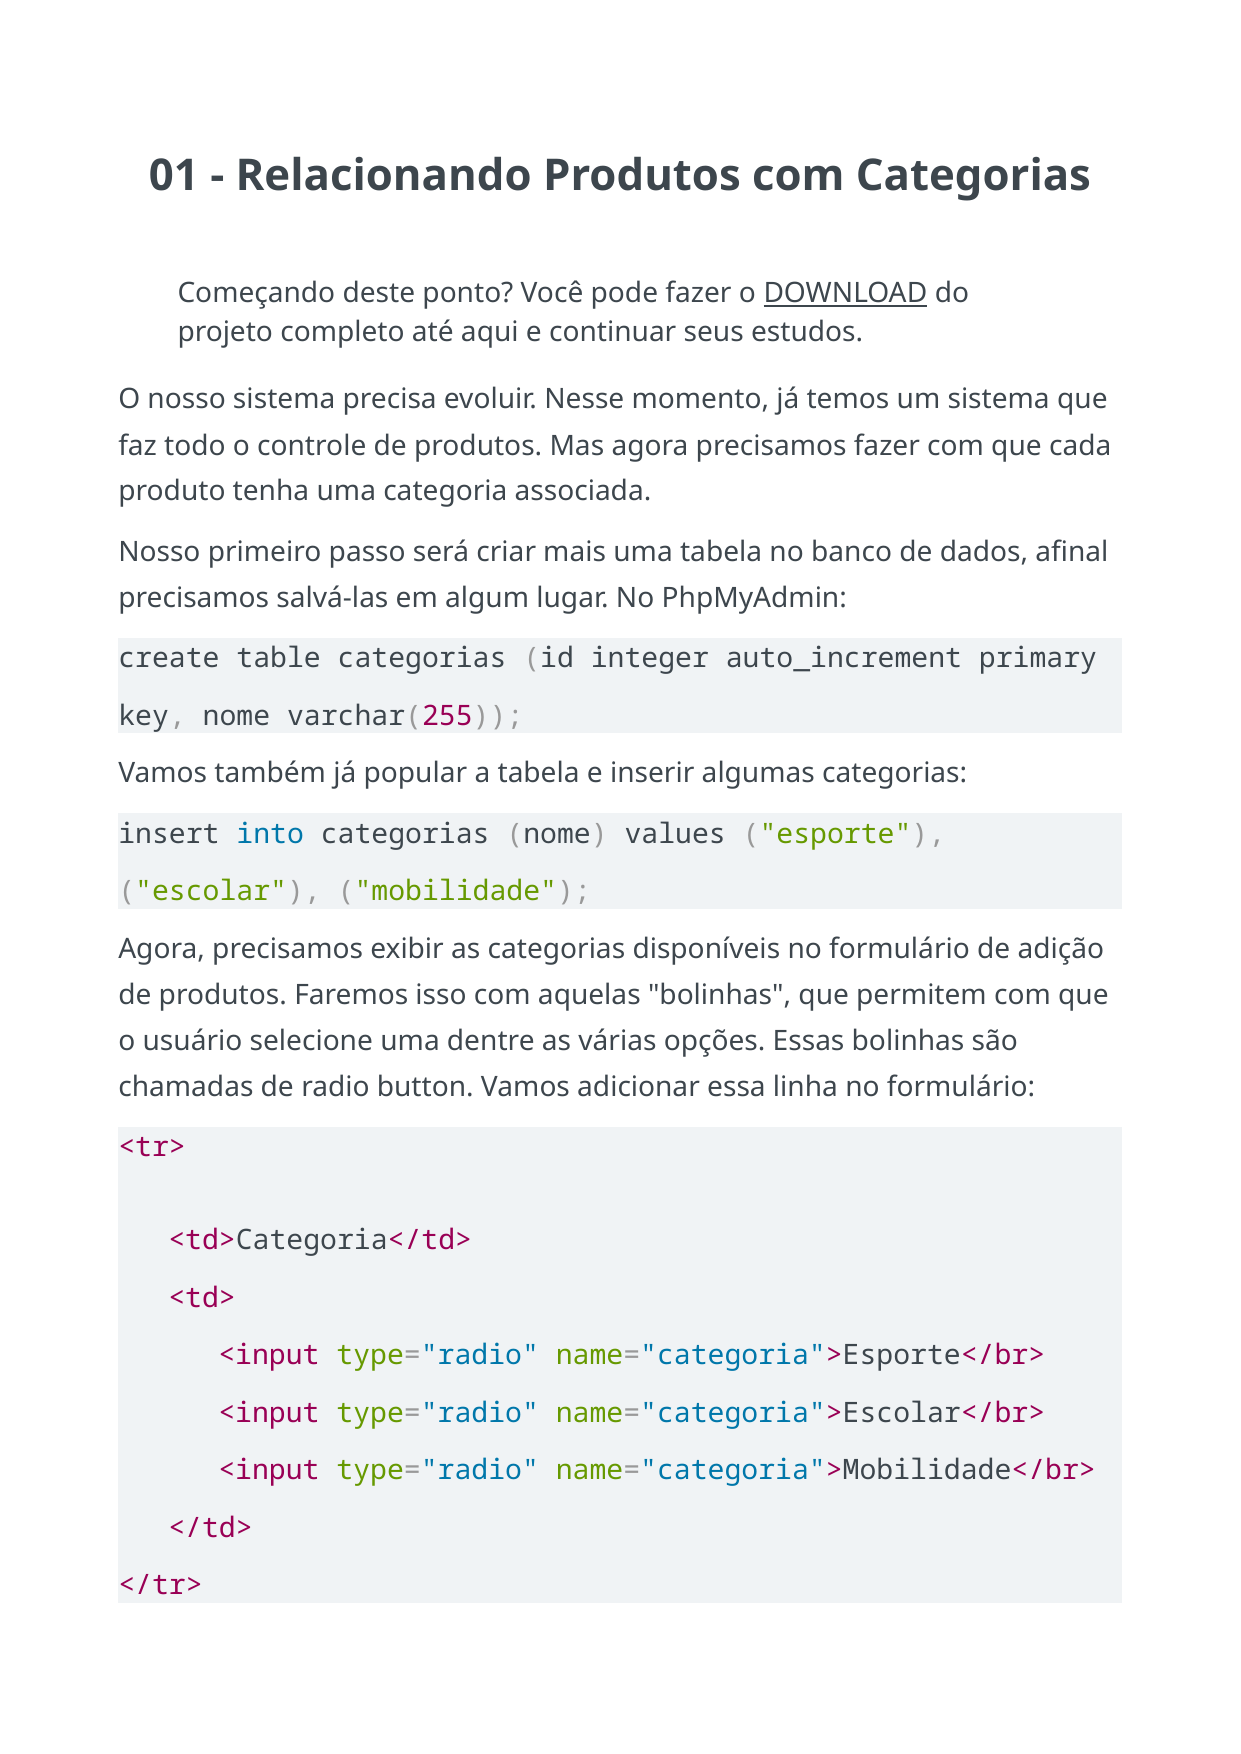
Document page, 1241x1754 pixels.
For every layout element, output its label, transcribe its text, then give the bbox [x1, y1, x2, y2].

text </td> [118, 1507, 1122, 1545]
text Agora, precisamos exibir as categorias disponíveis no formulário de adição de produtos. Faremos isso com aquelas "bolinhas", que permitem com que o usuário selecione uma dentre as várias opções. Essas bolinhas são chamadas de radio button. Vamos adicionar essa linha no formulário: [118, 928, 1122, 1104]
text <td> [118, 1277, 1122, 1315]
subtitle 01 - Relacionando Produtos com Categorias [118, 143, 1122, 203]
text Vamos também já popular a tabela e inserir algumas categorias: [118, 753, 1122, 791]
text <input type="radio" name="categoria">Mobilidade</br> [118, 1449, 1122, 1488]
text insert into categorias (nome) values ("esporte"), ("escolar"), ("mobilidade"); [118, 813, 1122, 909]
text Começando deste ponto? Você pode fazer o DOWNLOAD do projeto completo até aqui e continuar seus estudos. [177, 273, 1063, 349]
text </tr> [118, 1564, 1122, 1603]
text Nosso primeiro passo será criar mais uma tabela no banco de dados, afinal precisamos salvá-las em algum lugar. No PhpMyAdmin: [118, 531, 1122, 616]
text create table categorias (id integer auto_increment primary key, nome varchar(255)); [118, 638, 1122, 733]
text O nosso sistema precisa evoluir. Nesse momento, já temos um sistema que faz todo o controle de produtos. Mas agora precisamos fazer com que cada produto tenha uma categoria associada. [118, 379, 1122, 509]
text <td>Categoria</td> [118, 1219, 1122, 1258]
text <input type="radio" name="categoria">Escolar</br> [118, 1392, 1122, 1430]
text <input type="radio" name="categoria">Esporte</br> [118, 1334, 1122, 1373]
text <tr> [118, 1127, 1122, 1165]
